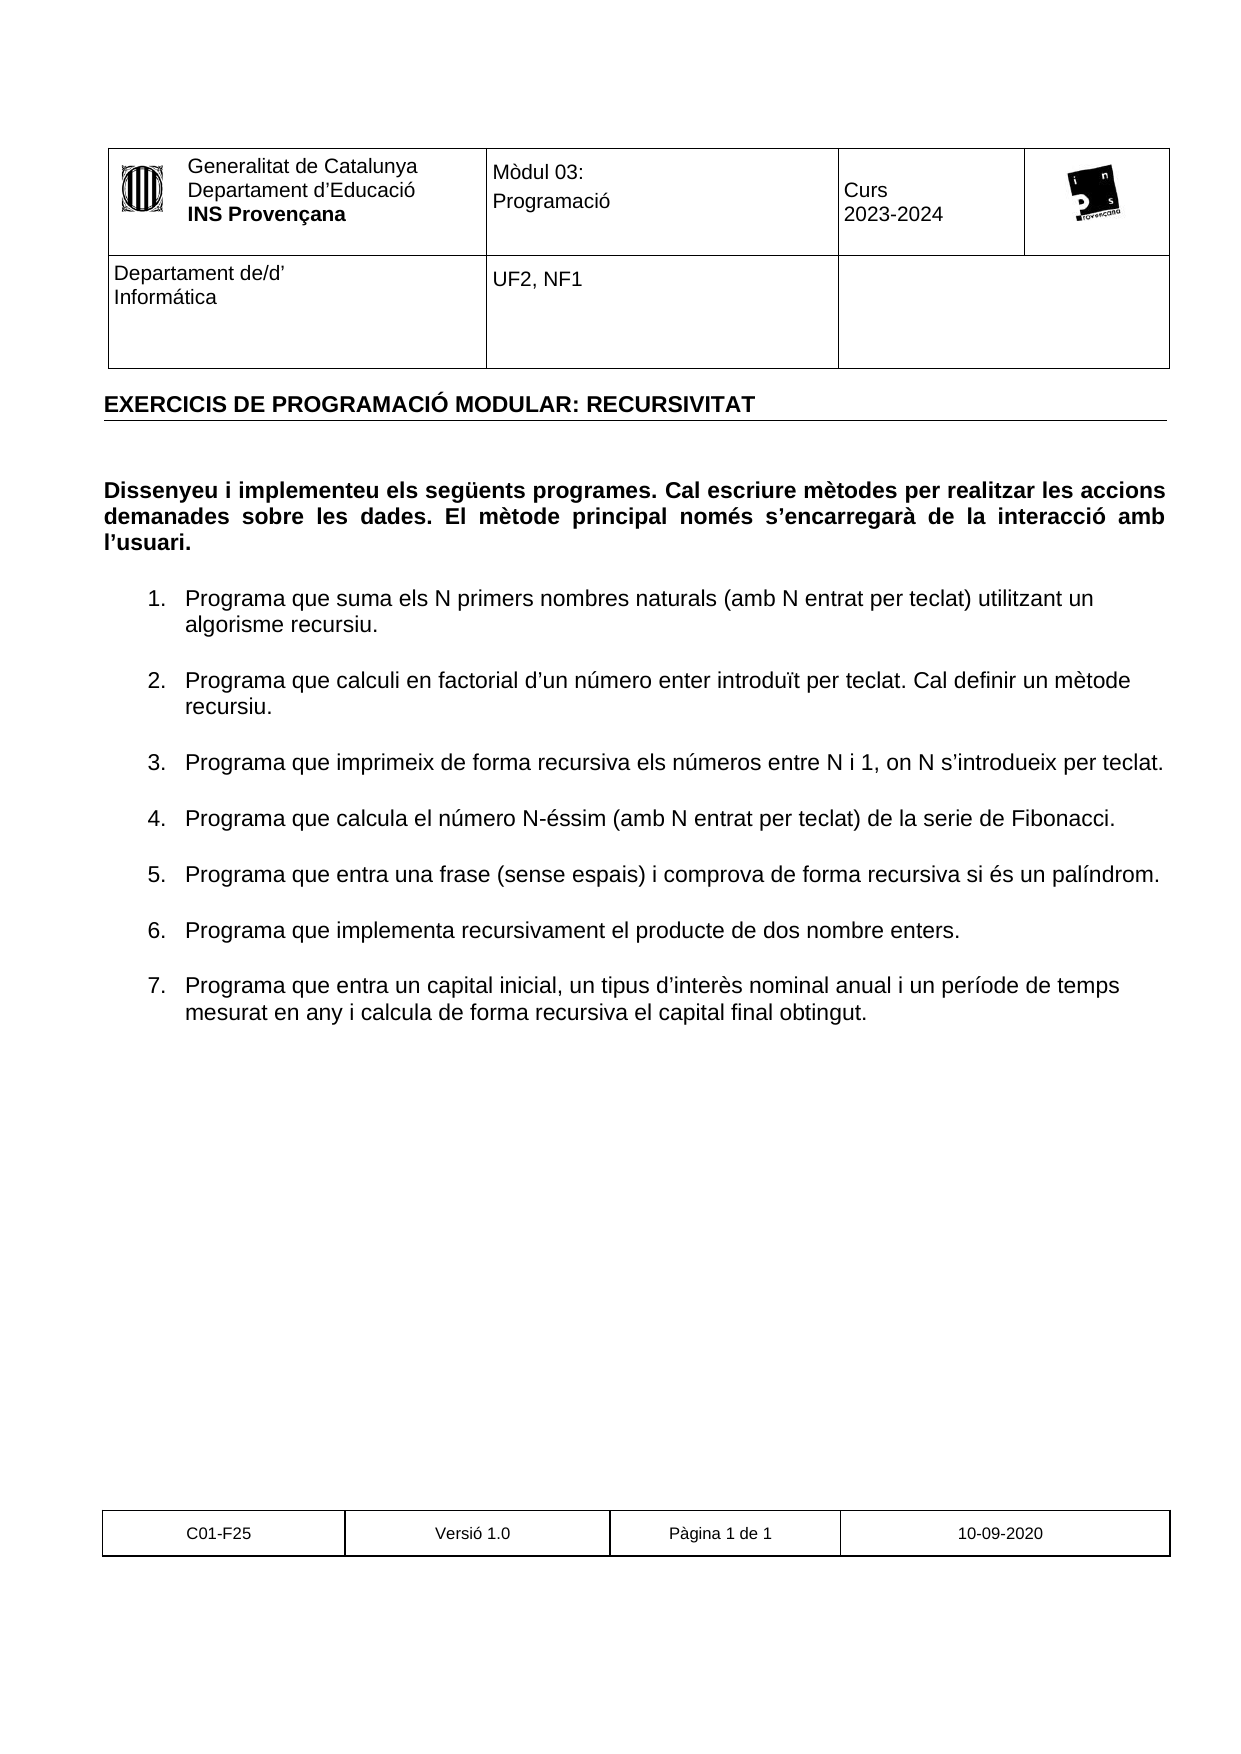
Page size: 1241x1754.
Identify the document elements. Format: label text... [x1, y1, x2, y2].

list Programa que implementa recursivament el producte de dos nombre enters. [147, 917, 1167, 943]
table_header Curs 2023-2024 [839, 149, 1024, 255]
text EXERCICIS DE PROGRAMACIÓ MODULAR: RECURSIVITAT [103, 391, 1167, 421]
table_header [1025, 149, 1169, 255]
table_cell UF2, NF1 [487, 256, 838, 367]
picture [121, 165, 163, 213]
list Programa que entra una frase (sense espais) i comprova de forma recursiva si és un palíndrom. [147, 861, 1167, 887]
table_header Mòdul 03: Programació [487, 149, 838, 255]
table_cell Departament de/d’ Informática [109, 256, 486, 367]
list Dissenyeu i implementeu els següents programes. Cal escriure mètodes per realitzar les accions demanades sobre les dades. El mètode principal només s’encarregarà de la interacció amb l’usuari. [103, 477, 1167, 556]
list Programa que calcula el número N-éssim (amb N entrat per teclat) de la serie de Fibonacci. [147, 805, 1167, 831]
picture [1051, 164, 1136, 221]
table_header Generalitat de Catalunya Departament d’Educació INS Provençana [109, 149, 486, 255]
list Programa que suma els N primers nombres naturals (amb N entrat per teclat) utilitzant un algorisme recursiu. [147, 585, 1167, 637]
list Programa que entra un capital inicial, un tipus d’interès nominal anual i un període de temps mesurat en any i calcula de forma recursiva el capital final obtingut. [147, 972, 1167, 1025]
list Programa que calculi en factorial d’un número enter introduït per teclat. Cal definir un mètode recursiu. [147, 667, 1167, 720]
table_cell [839, 256, 1169, 367]
list Programa que imprimeix de forma recursiva els números entre N i 1, on N s’introdueix per teclat. [147, 749, 1167, 776]
